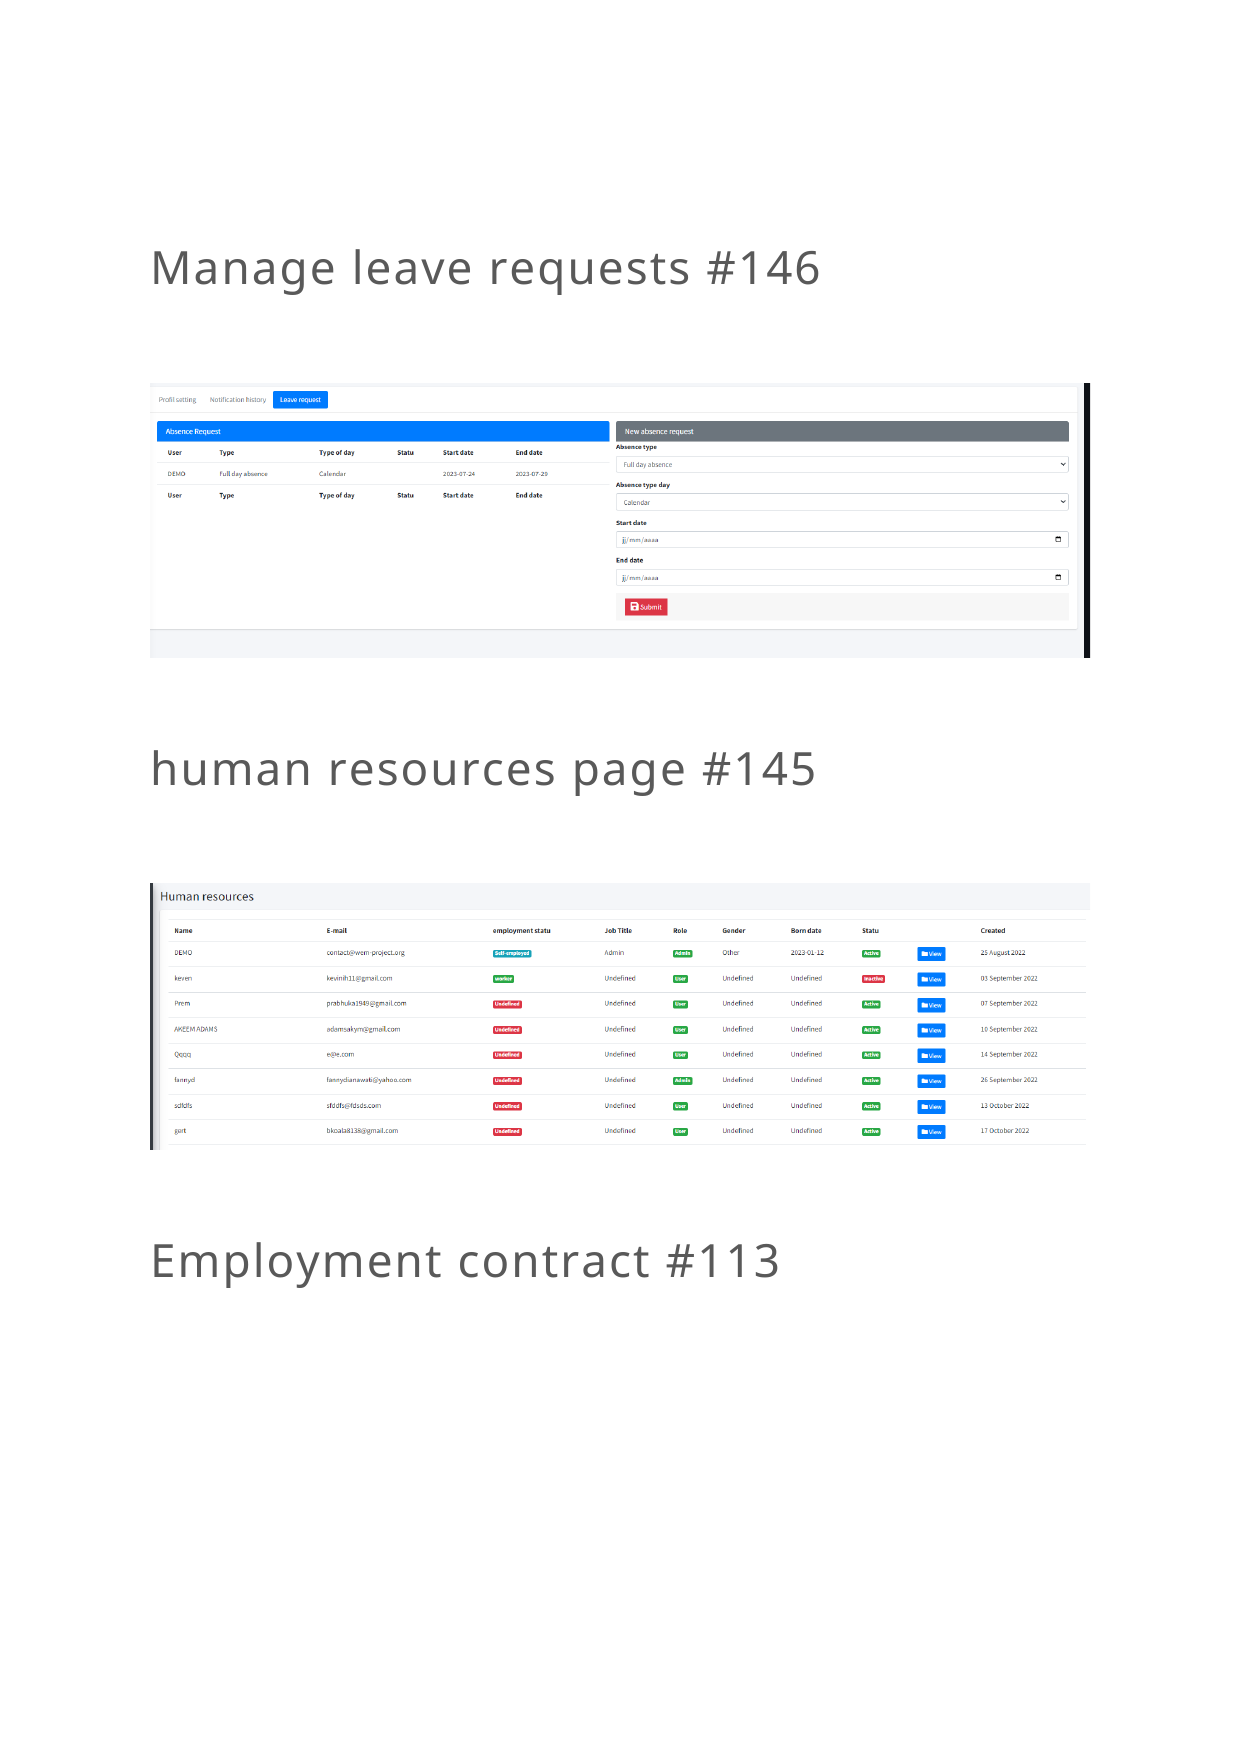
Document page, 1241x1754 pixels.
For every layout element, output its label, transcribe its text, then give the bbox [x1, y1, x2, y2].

subtitle human resources page #145 [150, 736, 1090, 798]
subtitle Employment contract #113 [150, 1228, 1090, 1291]
subtitle Manage leave requests #146 [150, 236, 1090, 298]
